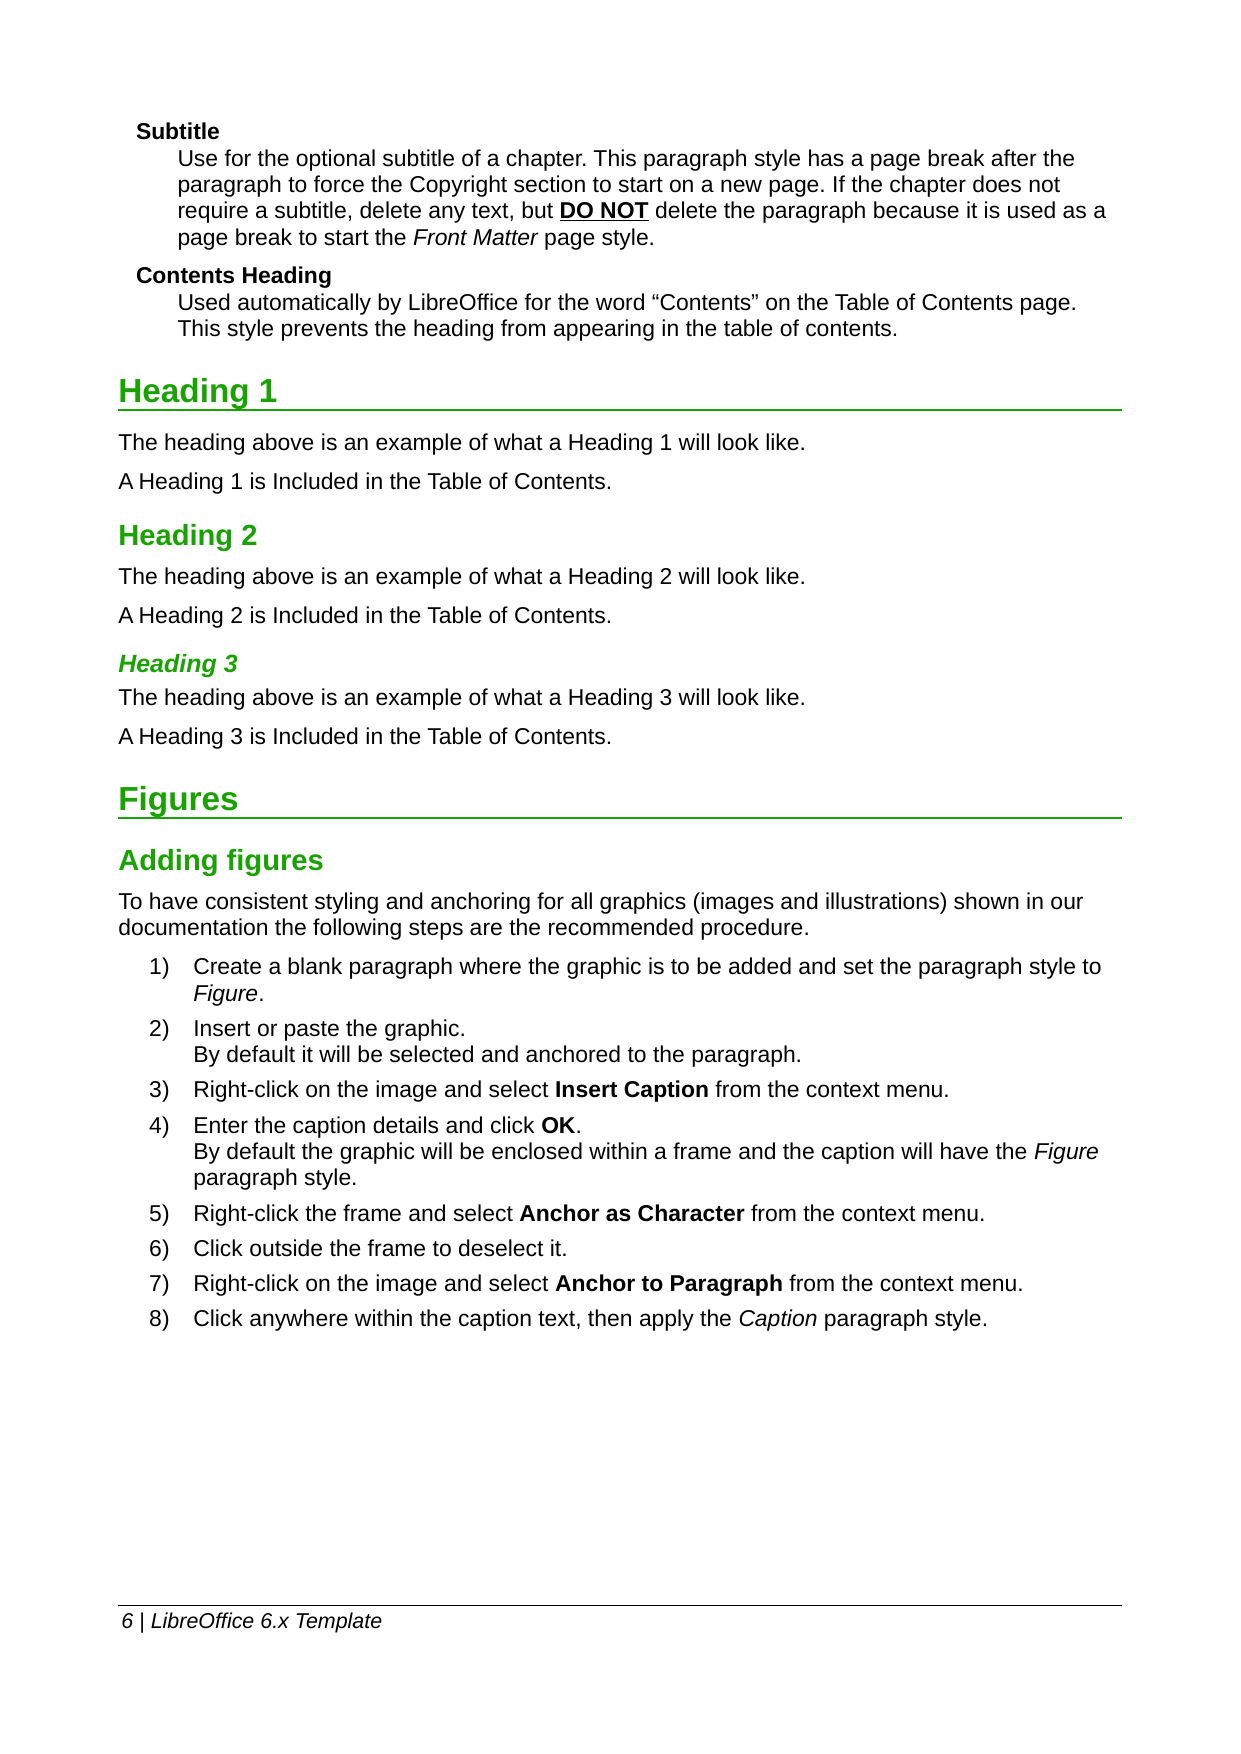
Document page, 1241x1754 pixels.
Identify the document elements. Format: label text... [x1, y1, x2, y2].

list Right-click on the image and select Insert Caption from the context menu. [169, 1076, 1122, 1103]
text A Heading 1 is Included in the Table of Contents. [118, 468, 1122, 494]
list Click outside the frame to deselect it. [169, 1235, 1122, 1261]
text A Heading 2 is Included in the Table of Contents. [118, 602, 1122, 628]
list Insert or paste the graphic. By default it will be selected and anchored to the paragraph. [169, 1015, 1122, 1067]
subtitle Heading 3 [118, 649, 1122, 678]
subtitle Heading 2 [118, 518, 1122, 552]
text To have consistent styling and anchoring for all graphics (images and illustrations) shown in our documentation the following steps are the recommended procedure. [118, 888, 1122, 941]
text A Heading 3 is Included in the Table of Contents. [118, 723, 1122, 749]
text The heading above is an example of what a Heading 2 will look like. [118, 563, 1122, 590]
text Subtitle [136, 118, 1122, 144]
subtitle Heading 1 [118, 371, 1122, 409]
text Use for the optional subtitle of a chapter. This paragraph style has a page break after the paragraph to force the Copyright section to start on a new page. If the chapter does not require a subtitle, delete any text, but DO NOT delete the paragraph because it is used as a page break to start the Front Matter page style. [177, 144, 1122, 250]
text The heading above is an example of what a Heading 3 will look like. [118, 684, 1122, 710]
list Create a blank paragraph where the graphic is to be added and set the paragraph style to Figure. [169, 953, 1122, 1006]
text The heading above is an example of what a Heading 1 will look like. [118, 429, 1122, 456]
list Right-click on the image and select Anchor to Paragraph from the context menu. [169, 1270, 1122, 1296]
subtitle Figures [118, 778, 1122, 817]
list Click anywhere within the caption text, then apply the Caption paragraph style. [169, 1305, 1122, 1331]
text Contents Heading [136, 262, 1122, 289]
list Enter the caption details and click OK. By default the graphic will be enclosed within a frame and the caption will have the Figure paragraph style. [169, 1112, 1122, 1191]
text Used automatically by LibreOffice for the word “Contents” on the Table of Contents page. This style prevents the heading from appearing in the table of contents. [177, 289, 1122, 341]
list Right-click the frame and select Anchor as Character from the context menu. [169, 1199, 1122, 1226]
subtitle Adding figures [118, 843, 1122, 876]
